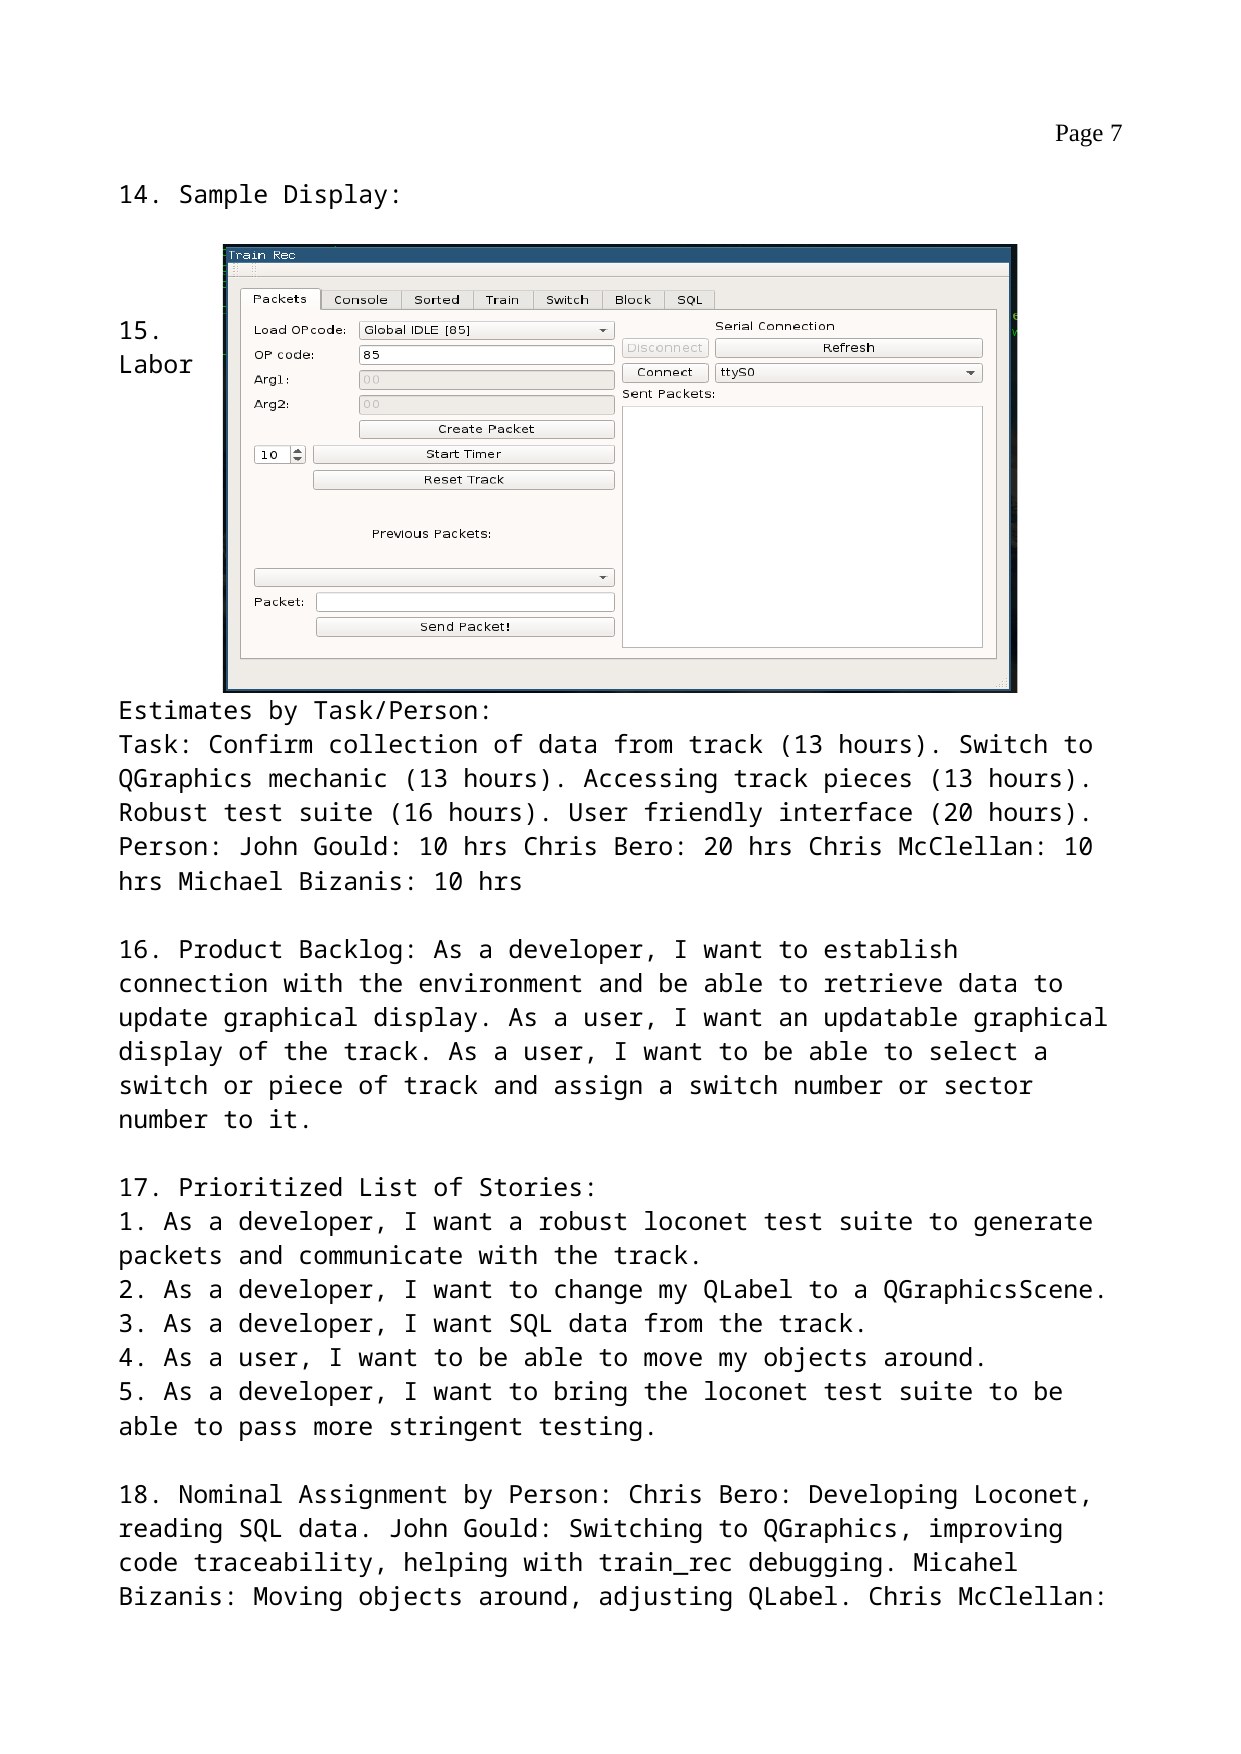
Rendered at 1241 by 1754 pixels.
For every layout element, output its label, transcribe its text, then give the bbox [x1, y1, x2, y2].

text Person: John Gould: 10 hrs Chris Bero: 20 hrs Chris McClellan: 10 hrs Michael Bizanis: 10 hrs [118, 829, 1122, 897]
text 17. Prioritized List of Stories: [118, 1170, 1122, 1204]
text 1. As a developer, I want a robust loconet test suite to generate packets and communicate with the track. [118, 1204, 1122, 1272]
text 15. Labor Estimates by Task/Person: [118, 313, 1122, 727]
picture [222, 244, 1018, 693]
text 3. As a developer, I want SQL data from the track. [118, 1306, 1122, 1340]
text 14. Sample Display: [118, 176, 1122, 210]
text 18. Nominal Assignment by Person: Chris Bero: Developing Loconet, reading SQL data. John Gould: Switching to QGraphics, improving code traceability, helping with train_rec debugging. Micahel Bizanis: Moving objects around, adjusting QLabel. Chris McClellan: [118, 1476, 1122, 1612]
text Task: Confirm collection of data from track (13 hours). Switch to QGraphics mechanic (13 hours). Accessing track pieces (13 hours). Robust test suite (16 hours). User friendly interface (20 hours). [118, 727, 1122, 829]
text 5. As a developer, I want to bring the loconet test suite to be able to pass more stringent testing. [118, 1374, 1122, 1442]
text 16. Product Backlog: As a developer, I want to establish connection with the environment and be able to retrieve data to update graphical display. As a user, I want an updatable graphical display of the track. As a user, I want to be able to select a switch or piece of track and assign a switch number or sector number to it. [118, 931, 1122, 1136]
text 4. As a user, I want to be able to move my objects around. [118, 1340, 1122, 1374]
text 2. As a developer, I want to change my QLabel to a QGraphicsScene. [118, 1272, 1122, 1306]
